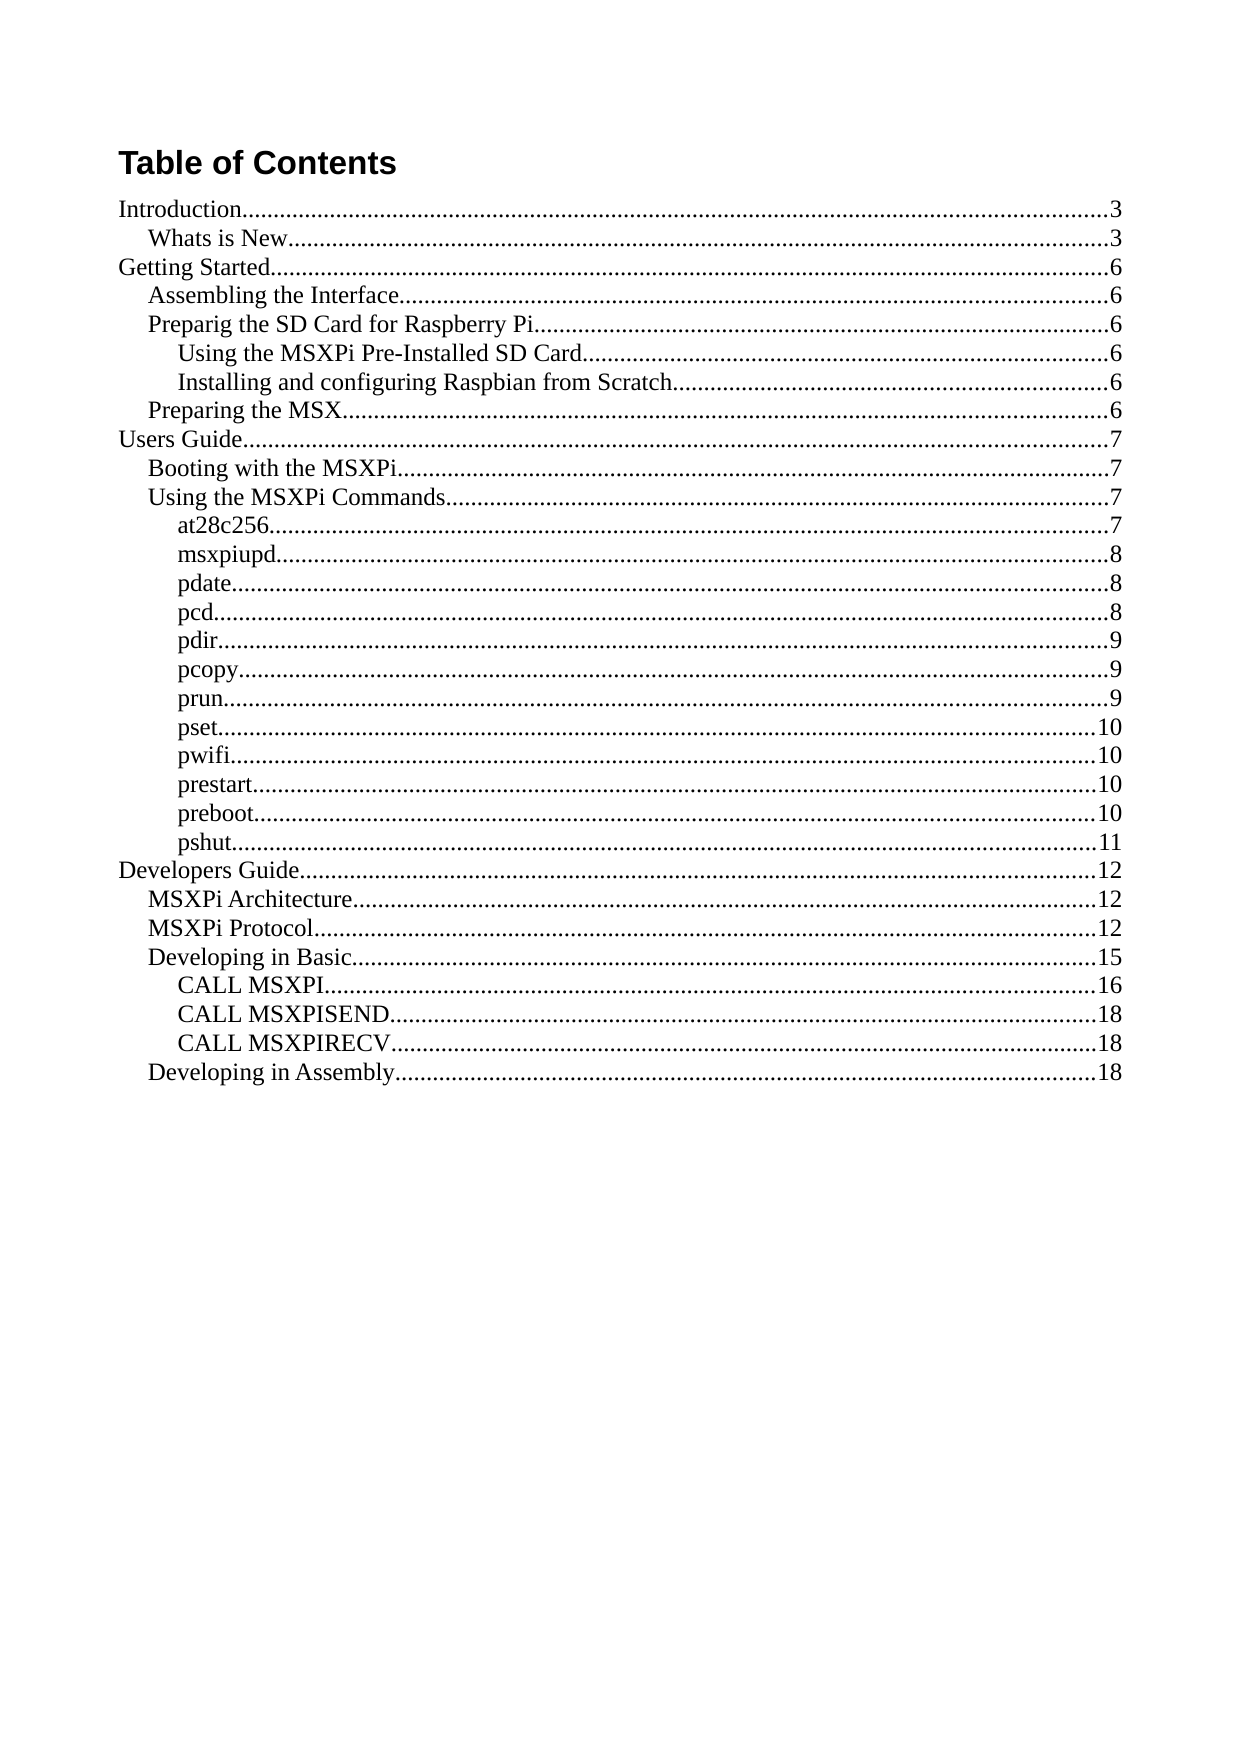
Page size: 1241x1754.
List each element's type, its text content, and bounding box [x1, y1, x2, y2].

text prestart 10 [177, 769, 1122, 798]
text CALL MSXPIRECV 18 [177, 1028, 1122, 1057]
text Booting with the MSXPi 7 [148, 453, 1122, 482]
text MSXPi Protocol 12 [148, 913, 1122, 942]
text msxpiupd 8 [177, 539, 1122, 568]
text pwifi 10 [177, 740, 1122, 769]
text Introduction 3 [118, 194, 1122, 223]
text Using the MSXPi Commands 7 [148, 482, 1122, 510]
text Preparing the MSX 6 [148, 395, 1122, 424]
text pdir 9 [177, 625, 1122, 654]
text Developers Guide 12 [118, 855, 1122, 884]
text Users Guide 7 [118, 424, 1122, 453]
text pset 10 [177, 712, 1122, 740]
text Whats is New 3 [148, 223, 1122, 252]
text pcopy 9 [177, 654, 1122, 683]
text pdate 8 [177, 568, 1122, 597]
text MSXPi Architecture 12 [148, 884, 1122, 913]
text preboot 10 [177, 798, 1122, 827]
text Assembling the Interface 6 [148, 280, 1122, 309]
text Preparig the SD Card for Raspberry Pi 6 [148, 309, 1122, 338]
text Developing in Basic 15 [148, 942, 1122, 970]
text Developing in Assembly 18 [148, 1057, 1122, 1085]
text prun 9 [177, 683, 1122, 712]
text pcd 8 [177, 597, 1122, 625]
subtitle Table of Contents [118, 143, 1122, 182]
text CALL MSXPISEND 18 [177, 999, 1122, 1028]
text CALL MSXPI 16 [177, 970, 1122, 999]
text at28c256 7 [177, 510, 1122, 539]
text pshut 11 [177, 827, 1122, 855]
text Using the MSXPi Pre-Installed SD Card 6 [177, 338, 1122, 367]
text Getting Started 6 [118, 252, 1122, 280]
text Installing and configuring Raspbian from Scratch 6 [177, 367, 1122, 395]
